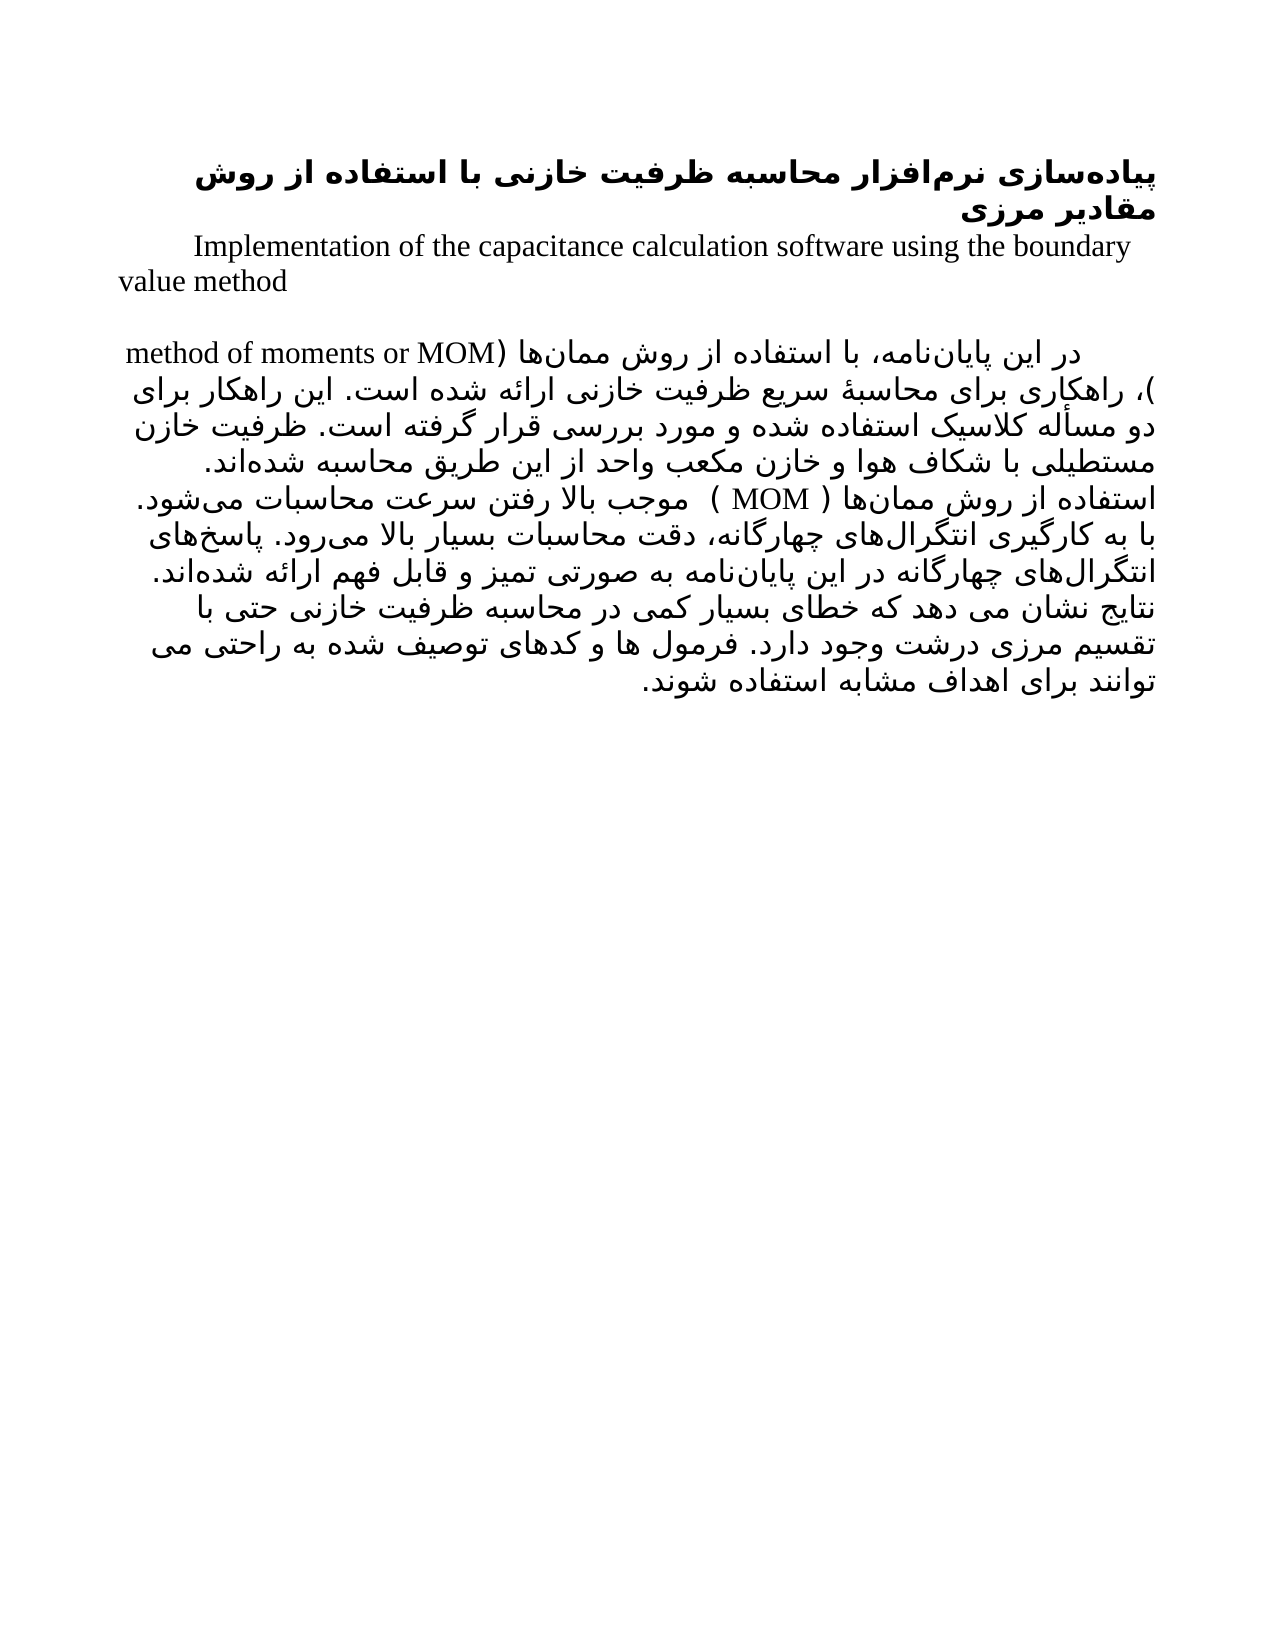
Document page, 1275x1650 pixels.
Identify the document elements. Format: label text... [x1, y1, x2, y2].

text در این پایان‌نامه، با استفاده از روش ممان‌ها (method of moments or MOM )، راهکاری برای محاسبهٔ سریع ظرفیت خازنی ارائه شده است. این راهکار برای دو مسأله کلاسیک استفاده شده و مورد بررسی قرار گرفته است. ظرفیت خازن مستطیلی با شکاف هوا و خازن مکعب واحد از این طریق محاسبه شده‌اند. استفاده از روش ممان‌ها ( MOM ) موجب بالا رفتن سرعت محاسبات می‌شود. با به کارگیری انتگرال‌های چهارگانه، دقت محاسبات بسیار بالا می‌رود. پاسخ‌های انتگرال‌های چهارگانه در این پایان‌نامه به صورتی تمیز و قابل فهم ارائه شده‌اند. نتایج نشان می دهد که خطای بسیار کمی در محاسبه ظرفیت خازنی حتی با تقسیم مرزی درشت وجود دارد. فرمول ها و کدهای توصیف شده به راحتی می توانند برای اهداف مشابه استفاده شوند. [118, 334, 1157, 698]
text Implementation of the capacitance calculation software using the boundary value method [118, 227, 1157, 299]
text پیاده‌سازی نرم‌افزار محاسبه ظرفیت خازنی با استفاده از روش مقادیر مرزی [118, 154, 1157, 227]
